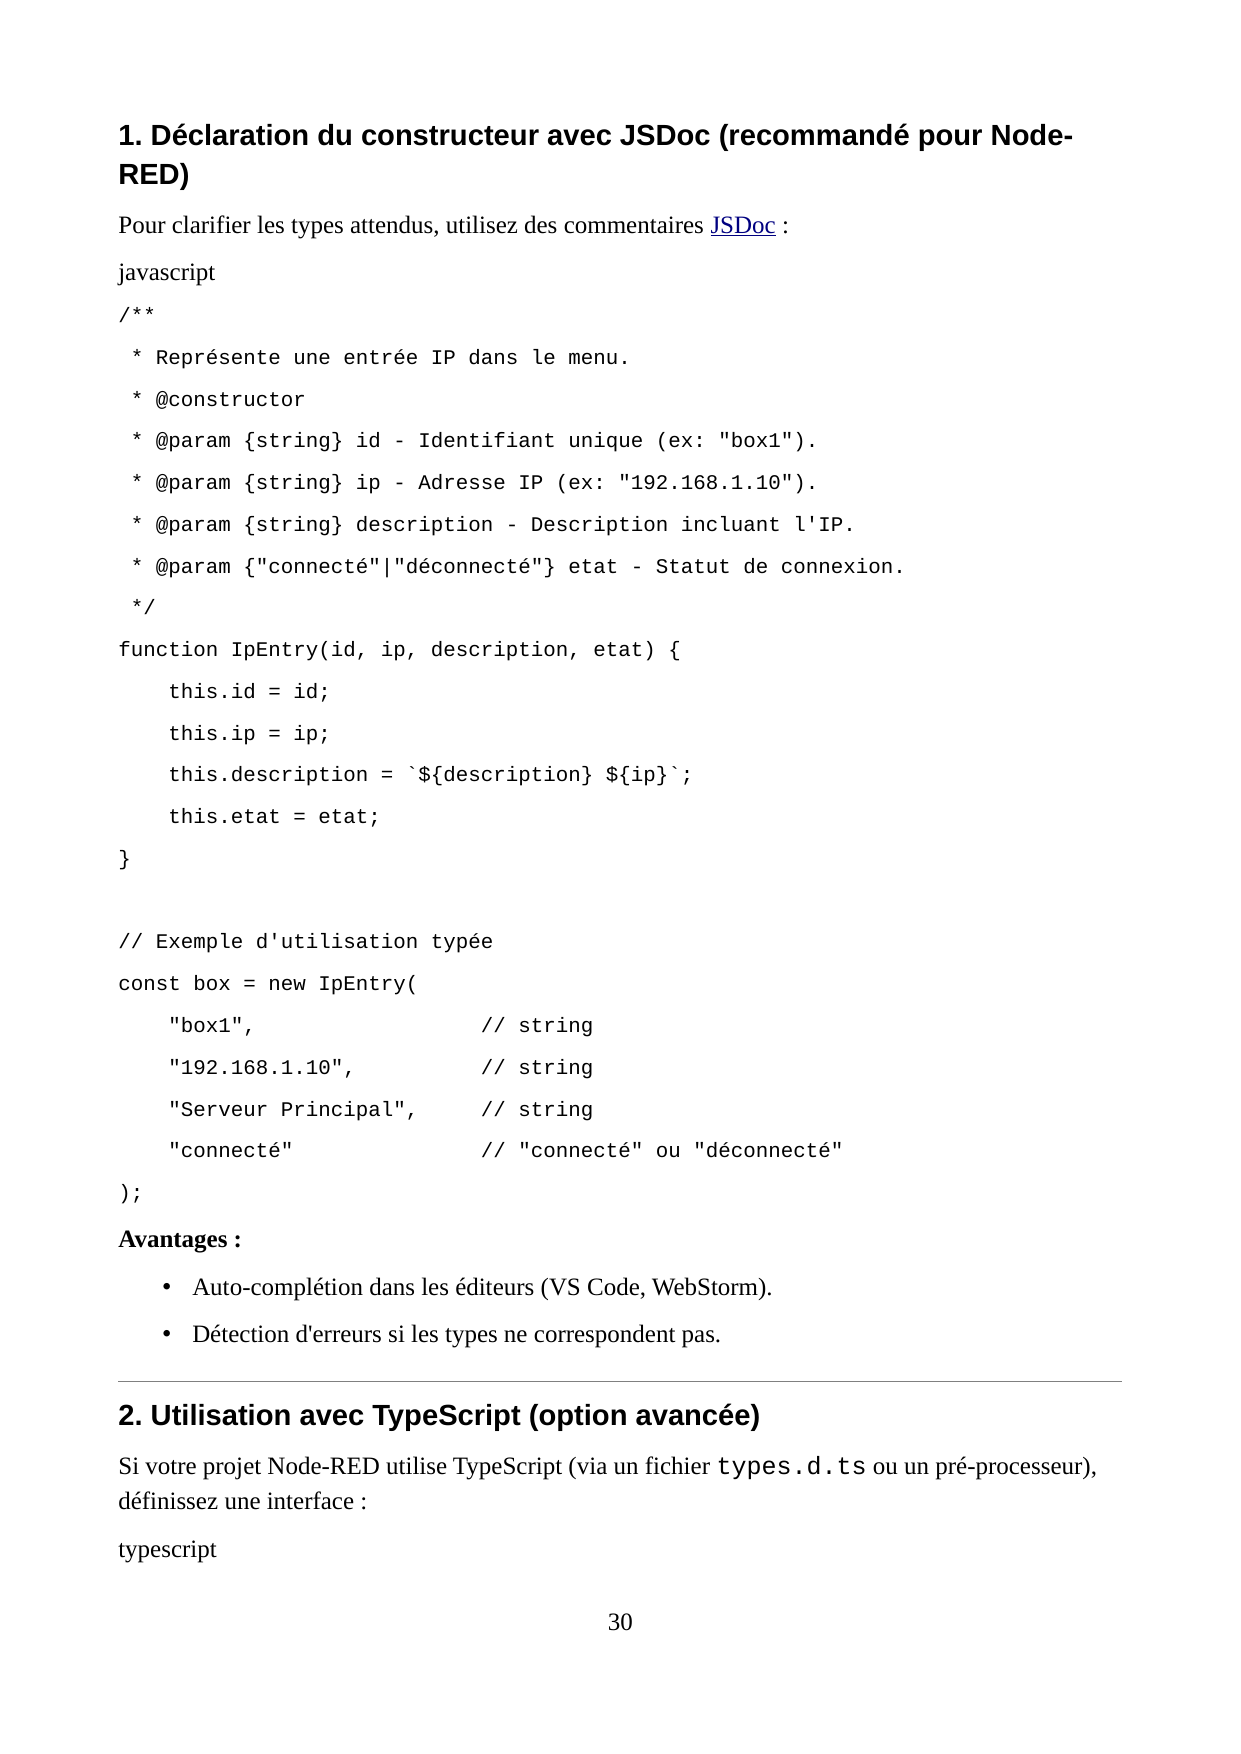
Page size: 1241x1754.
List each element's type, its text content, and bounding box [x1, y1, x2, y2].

text "box1", // string [118, 1015, 1122, 1039]
list Détection d'erreurs si les types ne correspondent pas. [162, 1319, 1122, 1348]
text this.etat = etat; [118, 806, 1122, 830]
text "Serveur Principal", // string [118, 1099, 1122, 1122]
text const box = new IpEntry( [118, 973, 1122, 997]
subtitle 2. Utilisation avec TypeScript (option avancée) [118, 1398, 1122, 1432]
text * @param {string} ip - Adresse IP (ex: "192.168.1.10"). [118, 472, 1122, 496]
text "connecté" // "connecté" ou "déconnecté" [118, 1140, 1122, 1164]
text * @constructor [118, 388, 1122, 412]
text * @param {string} description - Description incluant l'IP. [118, 514, 1122, 537]
list Auto-complétion dans les éditeurs (VS Code, WebStorm). [162, 1272, 1122, 1300]
text Avantages : [118, 1224, 1122, 1253]
text typescript [118, 1534, 1122, 1563]
text * @param {"connecté"|"déconnecté"} etat - Statut de connexion. [118, 556, 1122, 579]
text */ [118, 597, 1122, 621]
text /** [118, 305, 1122, 329]
subtitle 1. Déclaration du constructeur avec JSDoc (recommandé pour Node-RED) [118, 118, 1122, 190]
text } [118, 848, 1122, 872]
text ); [118, 1182, 1122, 1206]
text * @param {string} id - Identifiant unique (ex: "box1"). [118, 430, 1122, 454]
text this.ip = ip; [118, 723, 1122, 746]
text this.id = id; [118, 681, 1122, 704]
text javascript [118, 257, 1122, 286]
text function IpEntry(id, ip, description, etat) { [118, 639, 1122, 663]
text this.description = `${description} ${ip}`; [118, 764, 1122, 788]
text "192.168.1.10", // string [118, 1057, 1122, 1081]
text // Exemple d'utilisation typée [118, 932, 1122, 955]
text * Représente une entrée IP dans le menu. [118, 347, 1122, 370]
text Pour clarifier les types attendus, utilisez des commentaires JSDoc : [118, 210, 1122, 238]
text Si votre projet Node-RED utilise TypeScript (via un fichier types.d.ts ou un pré-processeur), définissez une interface : [118, 1451, 1122, 1515]
